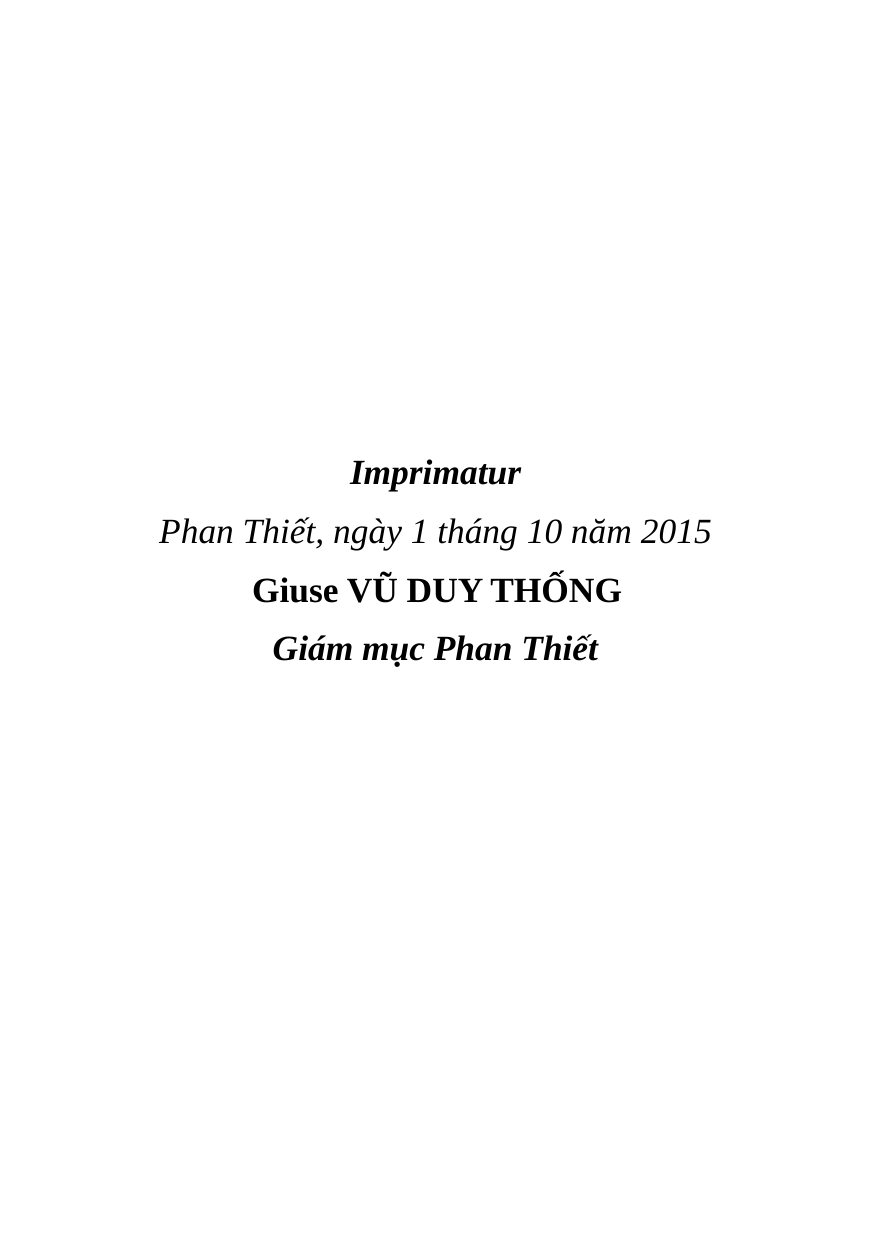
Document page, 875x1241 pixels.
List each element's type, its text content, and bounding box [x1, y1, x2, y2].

text Giuse VŨ DUY THỐNG [118, 569, 756, 610]
text Giám mục Phan Thiết [118, 628, 756, 668]
text Imprimatur [118, 451, 756, 492]
text Phan Thiết, ngày 1 tháng 10 năm 2015 [118, 510, 756, 551]
